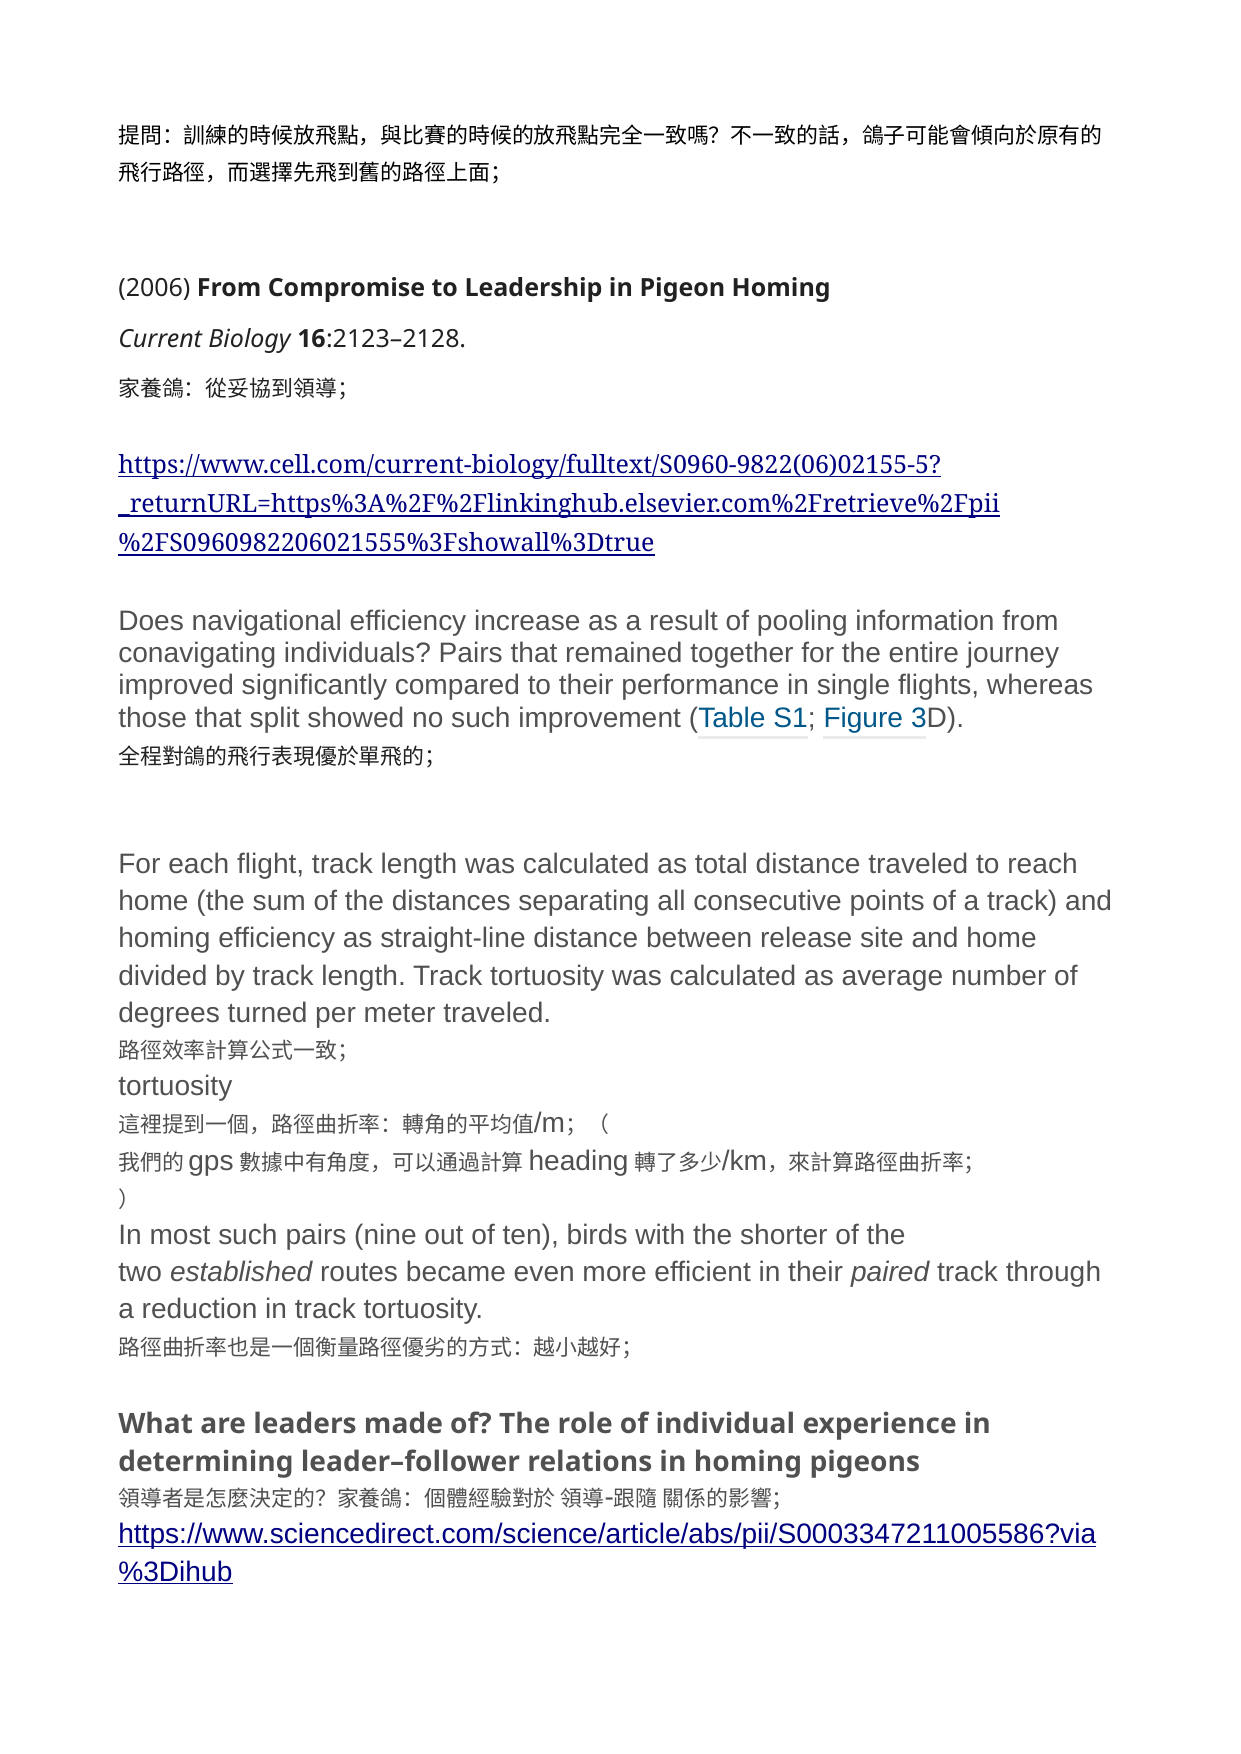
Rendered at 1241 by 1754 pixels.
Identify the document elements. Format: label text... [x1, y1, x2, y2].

text 全程對鴿的飛行表現優於單飛的； [118, 739, 1122, 771]
text 路徑效率計算公式一致； [118, 1033, 1122, 1064]
text tortuosity [118, 1069, 1122, 1102]
text For each flight, track length was calculated as total distance traveled to reach home (the sum of the distances separating all consecutive points of a track) and homing efficiency as straight-line distance between release site and home divided by track length. Track tortuosity was calculated as average number of degrees turned per meter traveled. [118, 847, 1122, 1028]
text https://www.cell.com/current-biology/fulltext/S0960-9822(06)02155-5?_returnURL=https%3A%2F%2Flinkinghub.elsevier.com%2Fretrieve%2Fpii%2FS0960982206021555%3Fshowall%3Dtrue [118, 447, 1122, 559]
text 領導者是怎麼決定的？家養鴿：個體經驗對於 領導-跟隨 關係的影響； [118, 1480, 1122, 1512]
text 路徑曲折率也是一個衡量路徑優劣的方式：越小越好； [118, 1329, 1122, 1361]
text 家養鴿：從妥協到領導； [118, 371, 1122, 403]
subtitle What are leaders made of? The role of individual experience in determining leader–follower relations in homing pigeons [118, 1403, 1122, 1480]
text Current Biology 16:2123–2128. [118, 320, 1122, 354]
text 提問：訓練的時候放飛點，與比賽的時候的放飛點完全一致嗎？不一致的話，鴿子可能會傾向於原有的飛行路徑，而選擇先飛到舊的路徑上面； [118, 118, 1122, 186]
text ） [118, 1182, 1122, 1213]
text Does navigational efficiency increase as a result of pooling information from conavigating individuals? Pairs that remained together for the entire journey improved significantly compared to their performance in single flights, whereas those that split showed no such improvement (Table S1; Figure 3D). [118, 603, 1122, 739]
text In most such pairs (nine out of ten), birds with the shorter of the two established routes became even more efficient in their paired track through a reduction in track tortuosity. [118, 1218, 1122, 1325]
text https://www.sciencedirect.com/science/article/abs/pii/S0003347211005586?via%3Dihub [118, 1517, 1122, 1587]
text (2006) From Compromise to Leadership in Pigeon Homing [118, 269, 1122, 303]
text 這裡提到一個，路徑曲折率：轉角的平均值/m；（ [118, 1106, 1122, 1139]
text 我們的gps數據中有角度，可以通過計算 heading轉了多少/km，來計算路徑曲折率； [118, 1144, 1122, 1177]
